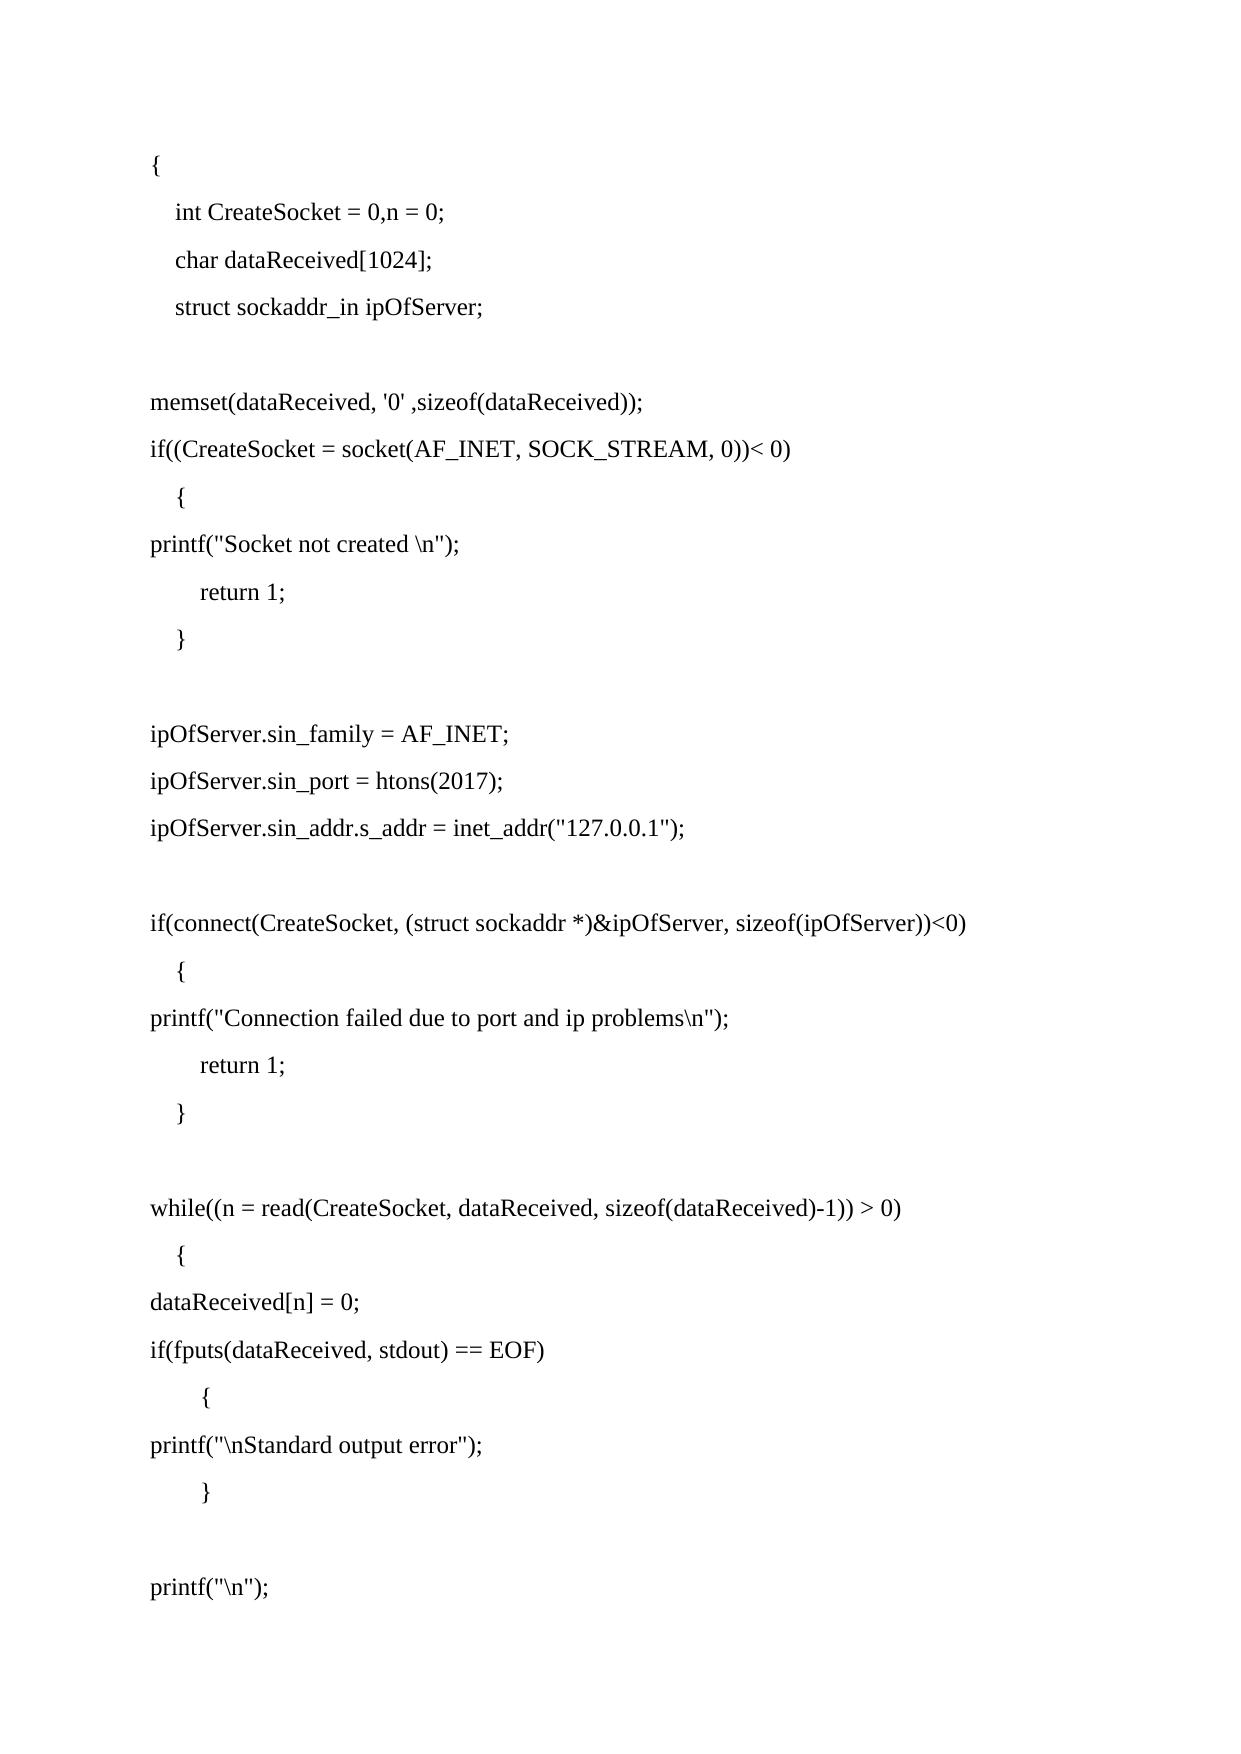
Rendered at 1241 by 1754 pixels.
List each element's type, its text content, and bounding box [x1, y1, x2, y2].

text { [150, 482, 1090, 511]
text { [150, 1240, 1090, 1269]
text if((CreateSocket = socket(AF_INET, SOCK_STREAM, 0))< 0) [150, 434, 1090, 463]
text ipOfServer.sin_family = AF_INET; [150, 719, 1090, 747]
text printf("\n"); [150, 1572, 1090, 1601]
text printf("Connection failed due to port and ip problems\n"); [150, 1003, 1090, 1032]
text if(fputs(dataReceived, stdout) == EOF) [150, 1335, 1090, 1364]
text printf("\nStandard output error"); [150, 1430, 1090, 1458]
text ipOfServer.sin_port = htons(2017); [150, 766, 1090, 795]
text } [150, 1098, 1090, 1127]
text { [150, 150, 1090, 179]
text while((n = read(CreateSocket, dataReceived, sizeof(dataReceived)-1)) > 0) [150, 1193, 1090, 1221]
text return 1; [150, 1051, 1090, 1079]
text dataReceived[n] = 0; [150, 1287, 1090, 1316]
text } [150, 624, 1090, 653]
text struct sockaddr_in ipOfServer; [150, 292, 1090, 321]
text if(connect(CreateSocket, (struct sockaddr *)&ipOfServer, sizeof(ipOfServer))<0) [150, 908, 1090, 937]
text { [150, 1382, 1090, 1411]
text int CreateSocket = 0,n = 0; [150, 197, 1090, 226]
text ipOfServer.sin_addr.s_addr = inet_addr("127.0.0.1"); [150, 813, 1090, 842]
text { [150, 956, 1090, 984]
text printf("Socket not created \n"); [150, 529, 1090, 558]
text memset(dataReceived, '0' ,sizeof(dataReceived)); [150, 387, 1090, 416]
text return 1; [150, 577, 1090, 605]
text char dataReceived[1024]; [150, 245, 1090, 273]
text } [150, 1477, 1090, 1506]
